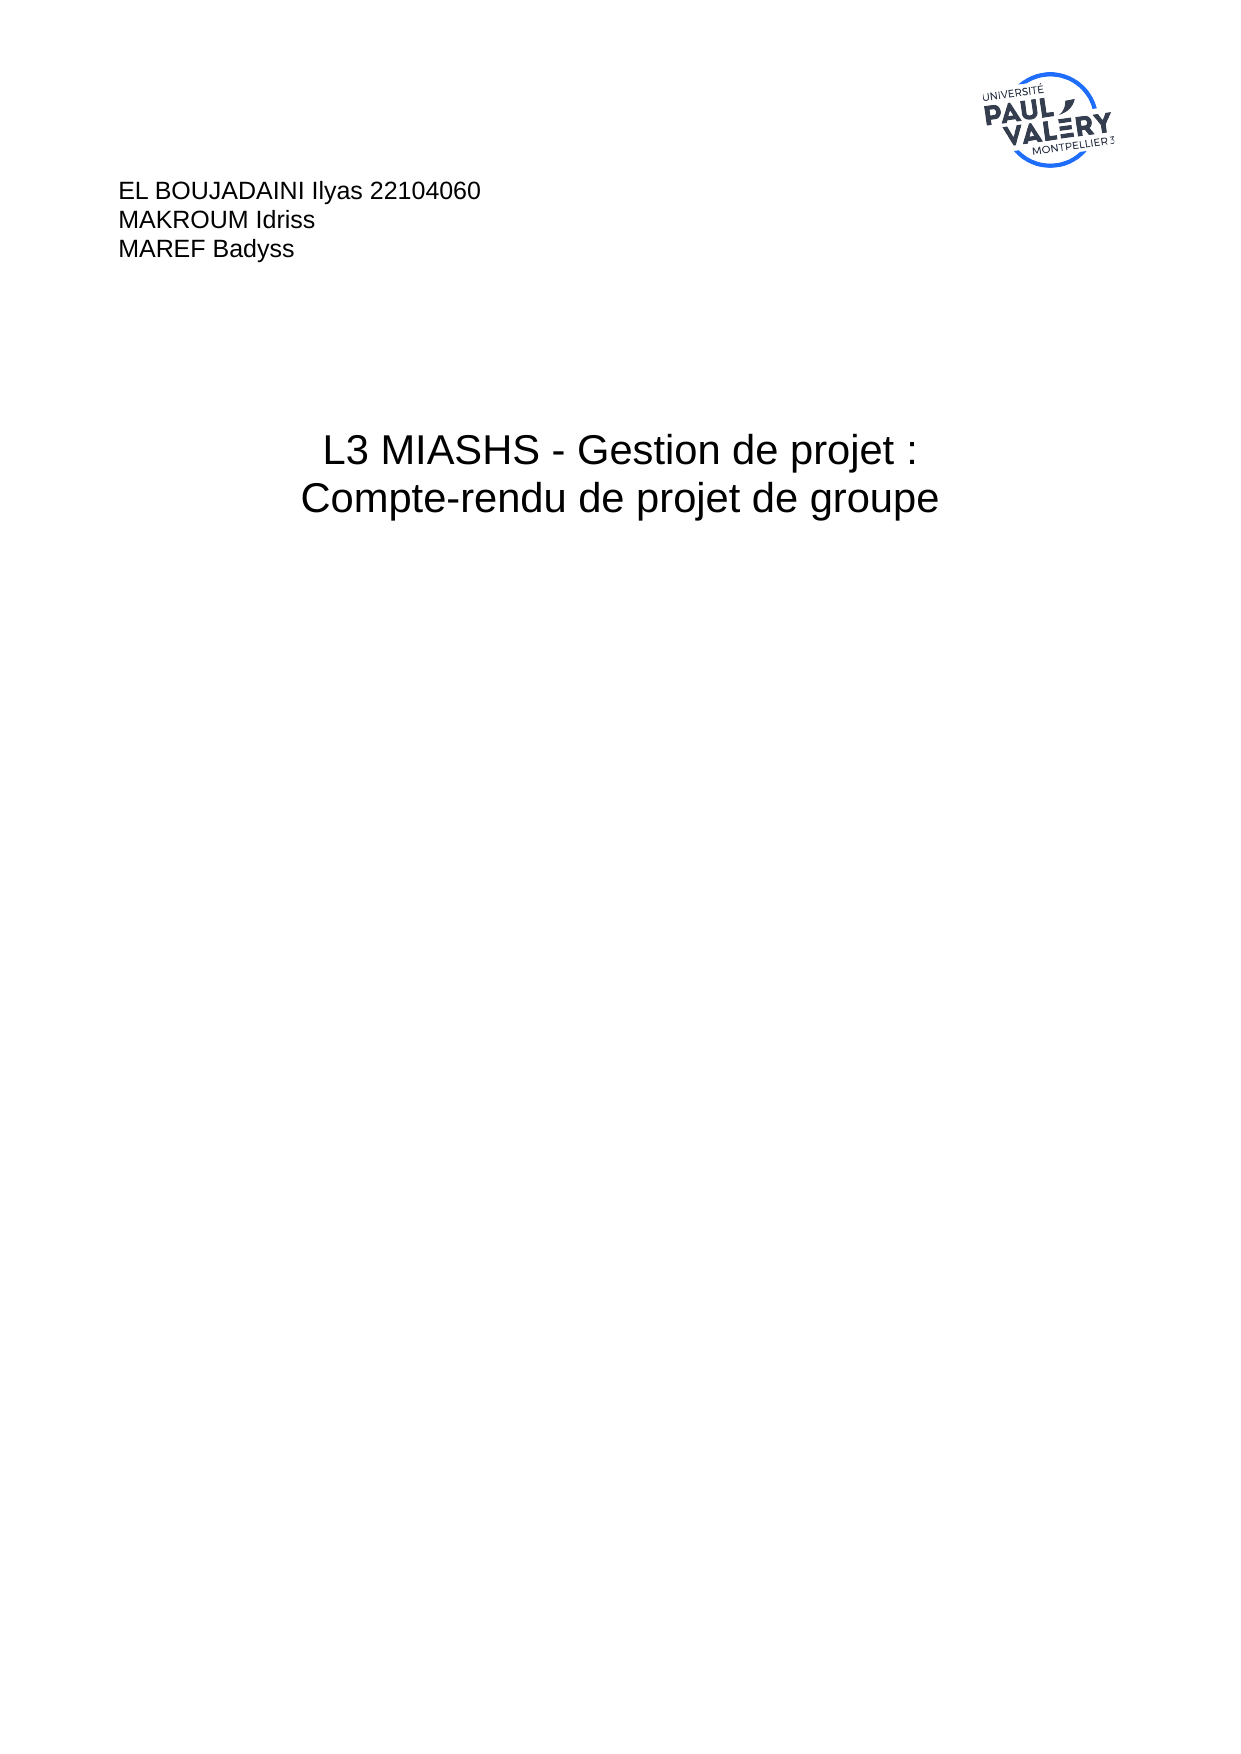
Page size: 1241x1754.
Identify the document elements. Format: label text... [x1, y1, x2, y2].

picture [982, 72, 1115, 168]
text EL BOUJADAINI Ilyas 22104060 [118, 176, 1122, 205]
text Compte-rendu de projet de groupe [118, 473, 1122, 521]
text L3 MIASHS - Gestion de projet : [118, 426, 1122, 473]
text MAREF Badyss [118, 234, 1122, 263]
text MAKROUM Idriss [118, 205, 1122, 234]
